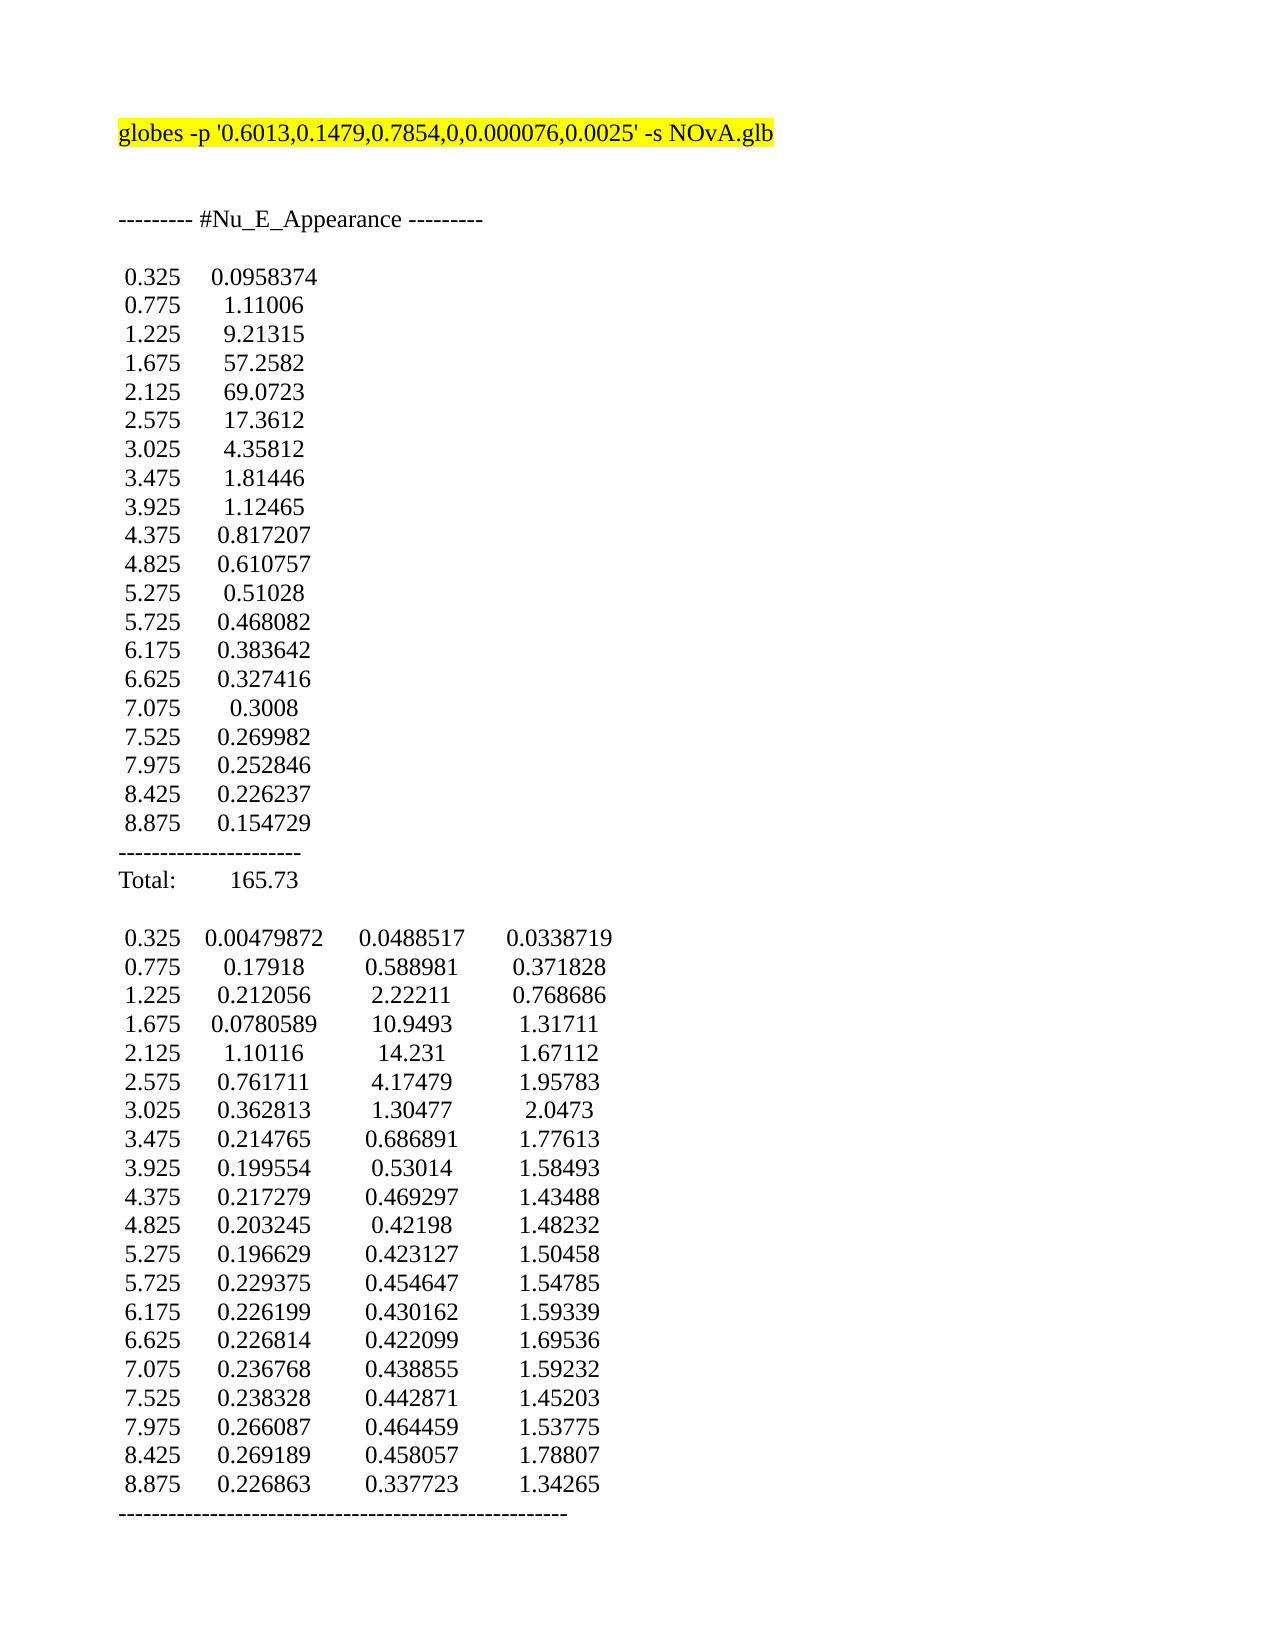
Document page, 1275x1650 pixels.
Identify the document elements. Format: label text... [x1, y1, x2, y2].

text 0.775 1.11006 [118, 291, 1157, 319]
text 3.475 0.214765 0.686891 1.77613 [118, 1124, 1157, 1153]
text 2.575 0.761711 4.17479 1.95783 [118, 1067, 1157, 1096]
text 7.075 0.236768 0.438855 1.59232 [118, 1354, 1157, 1383]
text 8.875 0.226863 0.337723 1.34265 [118, 1469, 1157, 1498]
text 2.125 69.0723 [118, 377, 1157, 406]
text 3.025 4.35812 [118, 434, 1157, 463]
text 7.975 0.252846 [118, 751, 1157, 779]
text 1.675 0.0780589 10.9493 1.31711 [118, 1009, 1157, 1038]
text 5.725 0.468082 [118, 607, 1157, 636]
text globes -p '0.6013,0.1479,0.7854,0,0.000076,0.0025' -s NOvA.glb [118, 118, 1157, 147]
text 3.475 1.81446 [118, 463, 1157, 492]
text 1.675 57.2582 [118, 348, 1157, 377]
text 8.425 0.269189 0.458057 1.78807 [118, 1441, 1157, 1469]
text 4.375 0.217279 0.469297 1.43488 [118, 1182, 1157, 1211]
text 4.825 0.610757 [118, 549, 1157, 578]
text 6.625 0.226814 0.422099 1.69536 [118, 1326, 1157, 1354]
text 6.625 0.327416 [118, 664, 1157, 693]
text 8.425 0.226237 [118, 779, 1157, 808]
text 2.125 1.10116 14.231 1.67112 [118, 1038, 1157, 1067]
text Total: 165.73 [118, 866, 1157, 894]
text 1.225 9.21315 [118, 319, 1157, 348]
text 4.825 0.203245 0.42198 1.48232 [118, 1211, 1157, 1239]
text 7.525 0.269982 [118, 722, 1157, 751]
text 8.875 0.154729 [118, 808, 1157, 837]
text 3.925 1.12465 [118, 492, 1157, 521]
text 6.175 0.383642 [118, 636, 1157, 664]
text --------- #Nu_E_Appearance --------- [118, 204, 1157, 233]
text 5.275 0.51028 [118, 578, 1157, 607]
text 6.175 0.226199 0.430162 1.59339 [118, 1297, 1157, 1326]
text 4.375 0.817207 [118, 521, 1157, 549]
text 0.325 0.0958374 [118, 262, 1157, 291]
text 5.725 0.229375 0.454647 1.54785 [118, 1268, 1157, 1297]
text 7.075 0.3008 [118, 693, 1157, 722]
text 5.275 0.196629 0.423127 1.50458 [118, 1239, 1157, 1268]
text 3.025 0.362813 1.30477 2.0473 [118, 1096, 1157, 1124]
text 7.525 0.238328 0.442871 1.45203 [118, 1383, 1157, 1412]
text 1.225 0.212056 2.22211 0.768686 [118, 981, 1157, 1009]
text 7.975 0.266087 0.464459 1.53775 [118, 1412, 1157, 1441]
text 0.775 0.17918 0.588981 0.371828 [118, 952, 1157, 981]
text 0.325 0.00479872 0.0488517 0.0338719 [118, 923, 1157, 952]
text 3.925 0.199554 0.53014 1.58493 [118, 1153, 1157, 1182]
text 2.575 17.3612 [118, 406, 1157, 434]
text ---------------------- [118, 837, 1157, 866]
text ------------------------------------------------------ [118, 1498, 1157, 1527]
